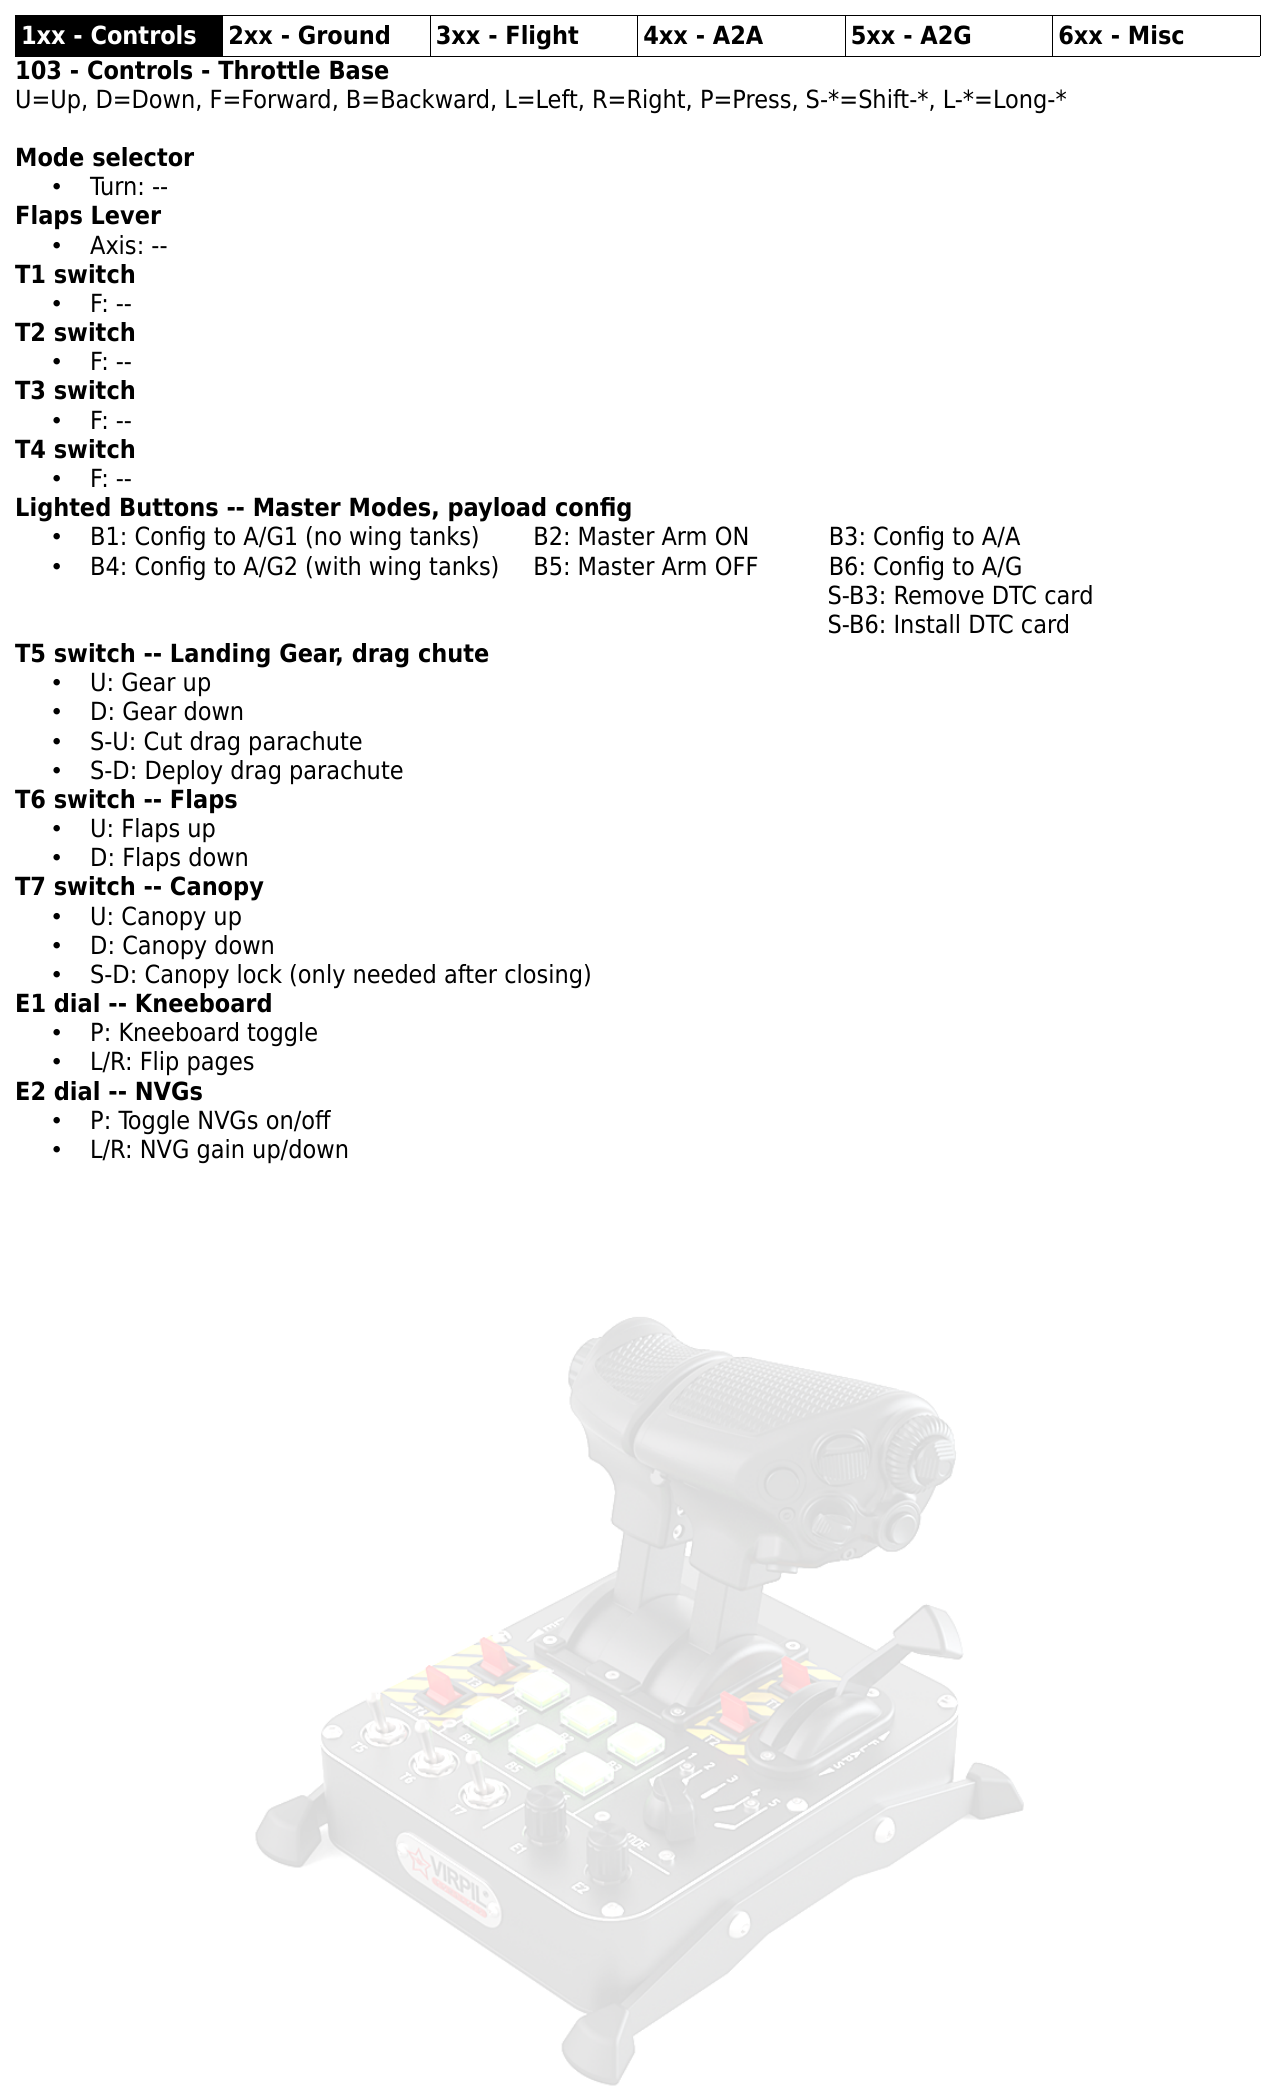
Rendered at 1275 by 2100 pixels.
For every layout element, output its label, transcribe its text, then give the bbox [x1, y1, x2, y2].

text U=Up, D=Down, F=Forward, B=Backward, L=Left, R=Right, P=Press, S-*=Shift-*, L-*=Long-* [15, 85, 1260, 114]
list F: -- [52, 406, 1260, 435]
list F: -- [52, 347, 1260, 377]
text Lighted Buttons -- Master Modes, payload config [15, 493, 1260, 522]
list D: Gear down [52, 697, 1260, 727]
table_header 3xx - Flight [431, 16, 637, 56]
text S-B3: Remove DTC card [15, 581, 1260, 610]
table_header 4xx - A2A [638, 16, 845, 56]
text E2 dial -- NVGs [15, 1077, 1260, 1106]
list L/R: NVG gain up/down [52, 1135, 1260, 1164]
list U: Flaps up [52, 814, 1260, 843]
list D: Flaps down [52, 843, 1260, 872]
text T5 switch -- Landing Gear, drag chute [15, 639, 1260, 668]
list Turn: -- [52, 172, 1260, 202]
text T7 switch -- Canopy [15, 872, 1260, 902]
list B4: Config to A/G2 (with wing tanks) B5: Master Arm OFF B6: Config to A/G [52, 552, 1260, 581]
text S-B6: Install DTC card [15, 610, 1260, 639]
table_header 6xx - Misc [1053, 16, 1260, 56]
list S-D: Deploy drag parachute [52, 756, 1260, 785]
list B1: Config to A/G1 (no wing tanks) B2: Master Arm ON B3: Config to A/A [52, 522, 1260, 552]
list F: -- [52, 464, 1260, 493]
list L/R: Flip pages [52, 1047, 1260, 1077]
text Flaps Lever [15, 202, 1260, 231]
text T1 switch [15, 260, 1260, 289]
text T4 switch [15, 435, 1260, 464]
table_header 5xx - A2G [846, 16, 1052, 56]
table_header 1xx - Controls [16, 16, 222, 56]
list Axis: -- [52, 231, 1260, 260]
list F: -- [52, 289, 1260, 318]
text Mode selector [15, 143, 1260, 172]
text T2 switch [15, 318, 1260, 347]
text T6 switch -- Flaps [15, 785, 1260, 814]
text E1 dial -- Kneeboard [15, 989, 1260, 1018]
table_header 2xx - Ground [223, 16, 430, 56]
list P: Toggle NVGs on/off [52, 1106, 1260, 1135]
list S-U: Cut drag parachute [52, 727, 1260, 756]
list U: Canopy up [52, 902, 1260, 931]
list S-D: Canopy lock (only needed after closing) [52, 960, 1260, 989]
text T3 switch [15, 377, 1260, 406]
list U: Gear up [52, 668, 1260, 697]
list P: Kneeboard toggle [52, 1018, 1260, 1047]
list D: Canopy down [52, 931, 1260, 960]
text 103 - Controls - Throttle Base [15, 57, 1260, 85]
